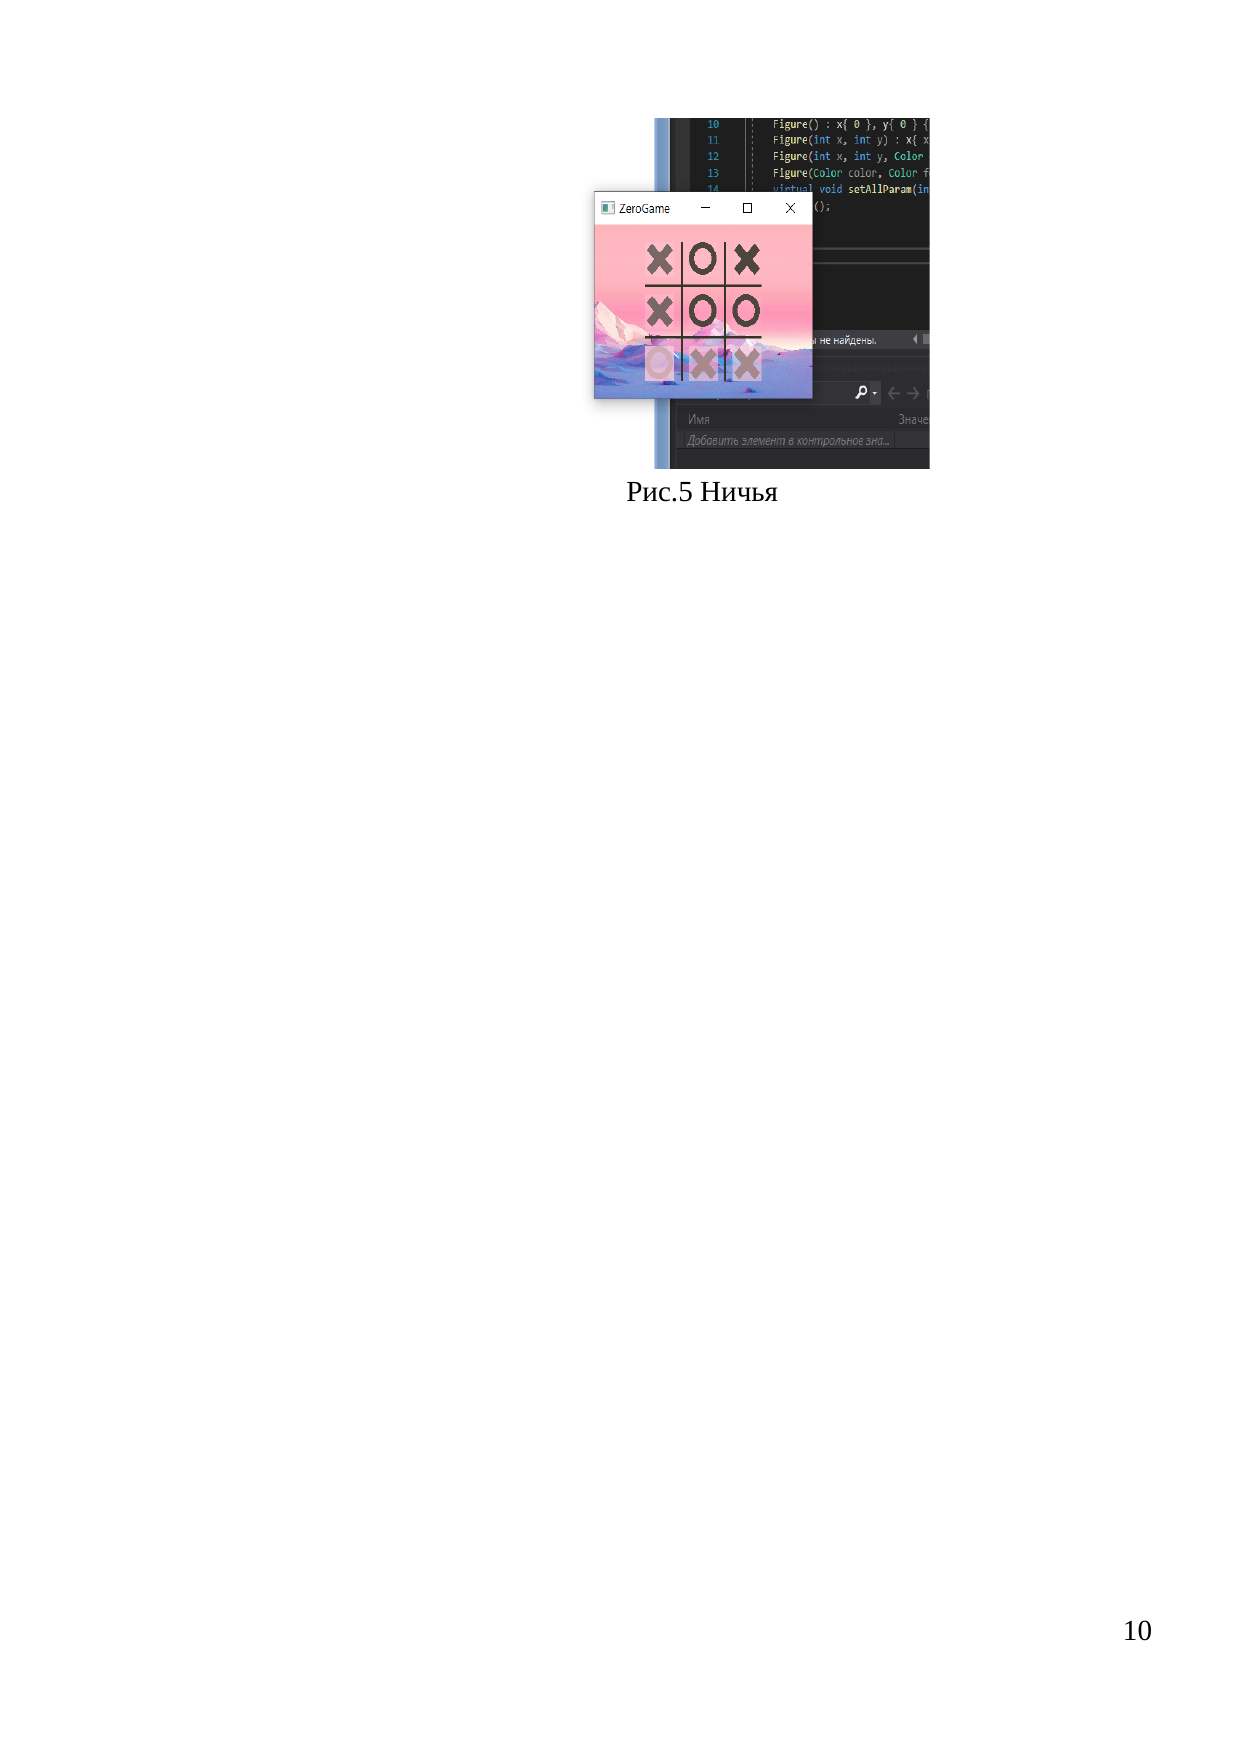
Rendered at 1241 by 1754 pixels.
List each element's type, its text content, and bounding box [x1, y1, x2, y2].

list Рис.5 Ничья [252, 474, 1152, 507]
picture [557, 118, 856, 469]
